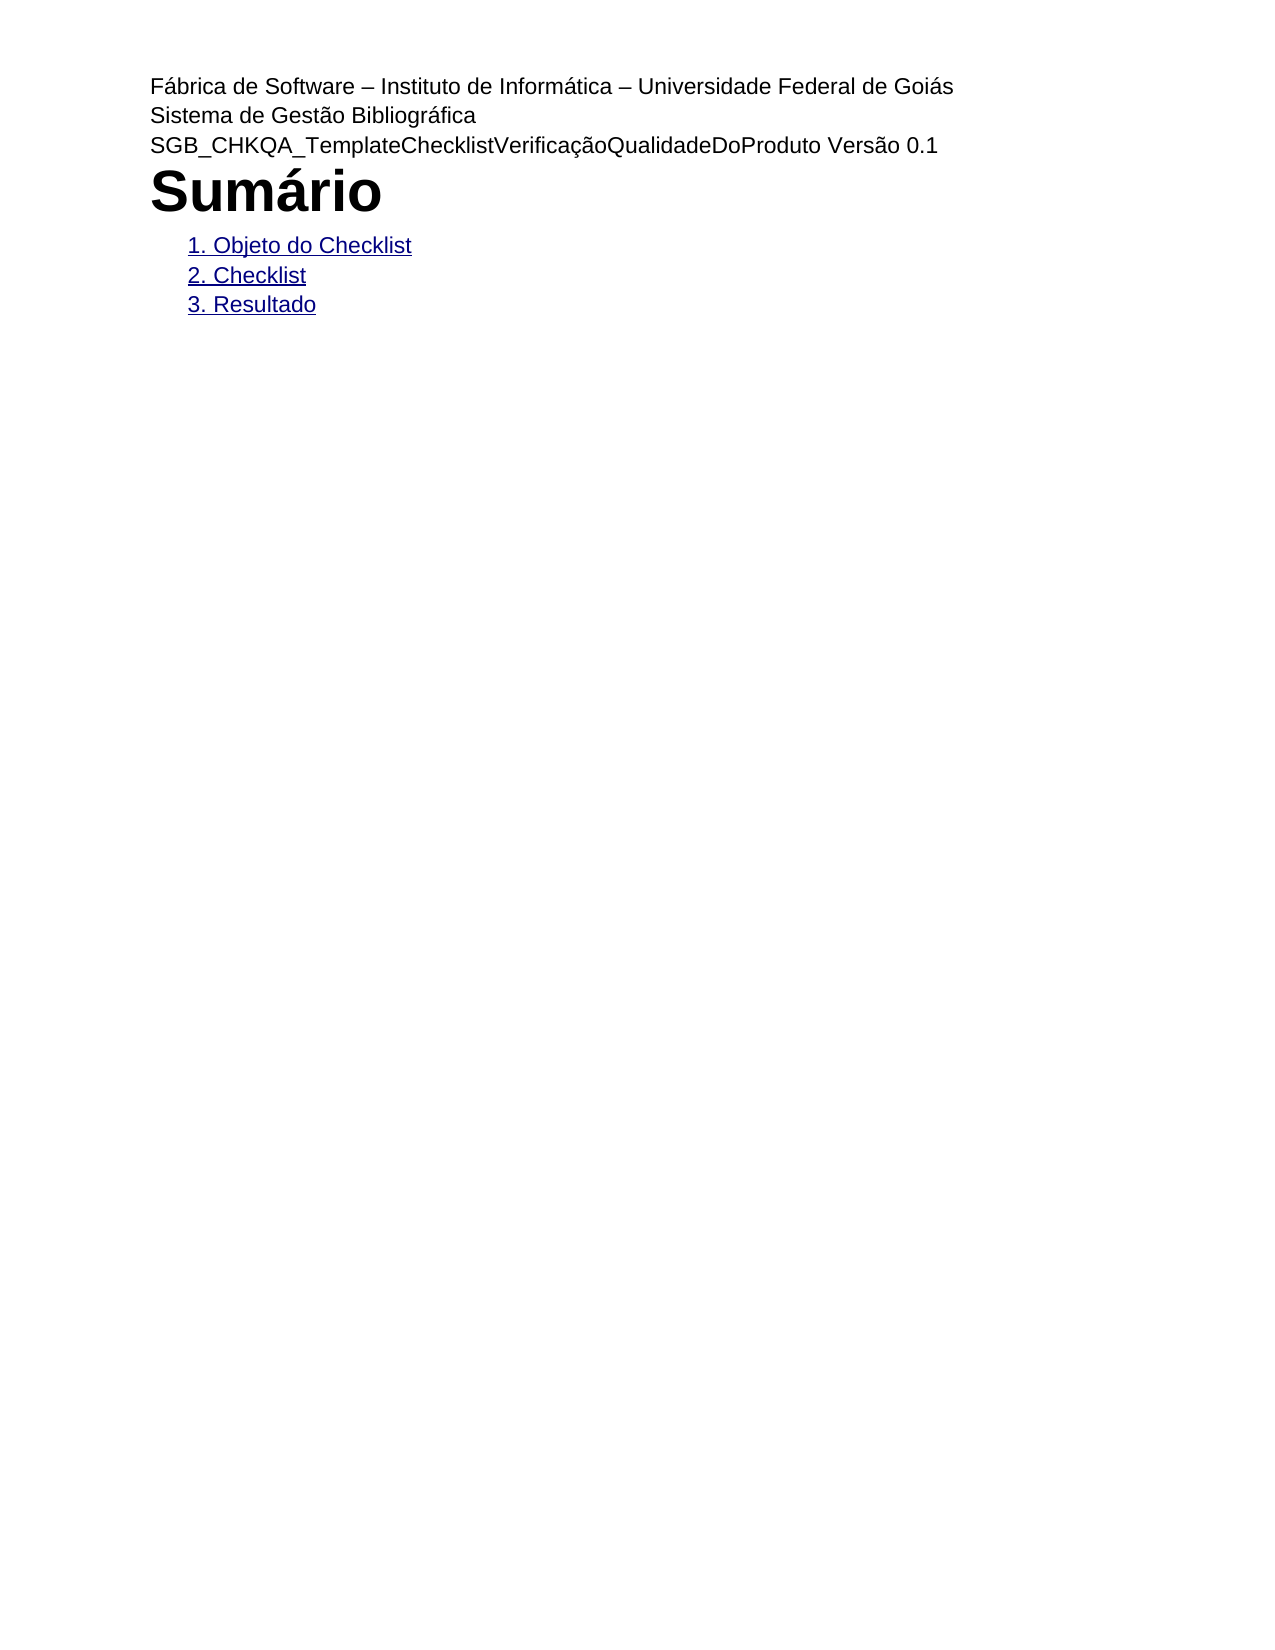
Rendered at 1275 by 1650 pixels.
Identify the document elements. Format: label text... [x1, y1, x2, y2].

text 3. Resultado [187, 292, 1125, 317]
text 2. Checklist [187, 262, 1125, 288]
text Sumário [150, 158, 1125, 223]
text 1. Objeto do Checklist [187, 233, 1125, 259]
